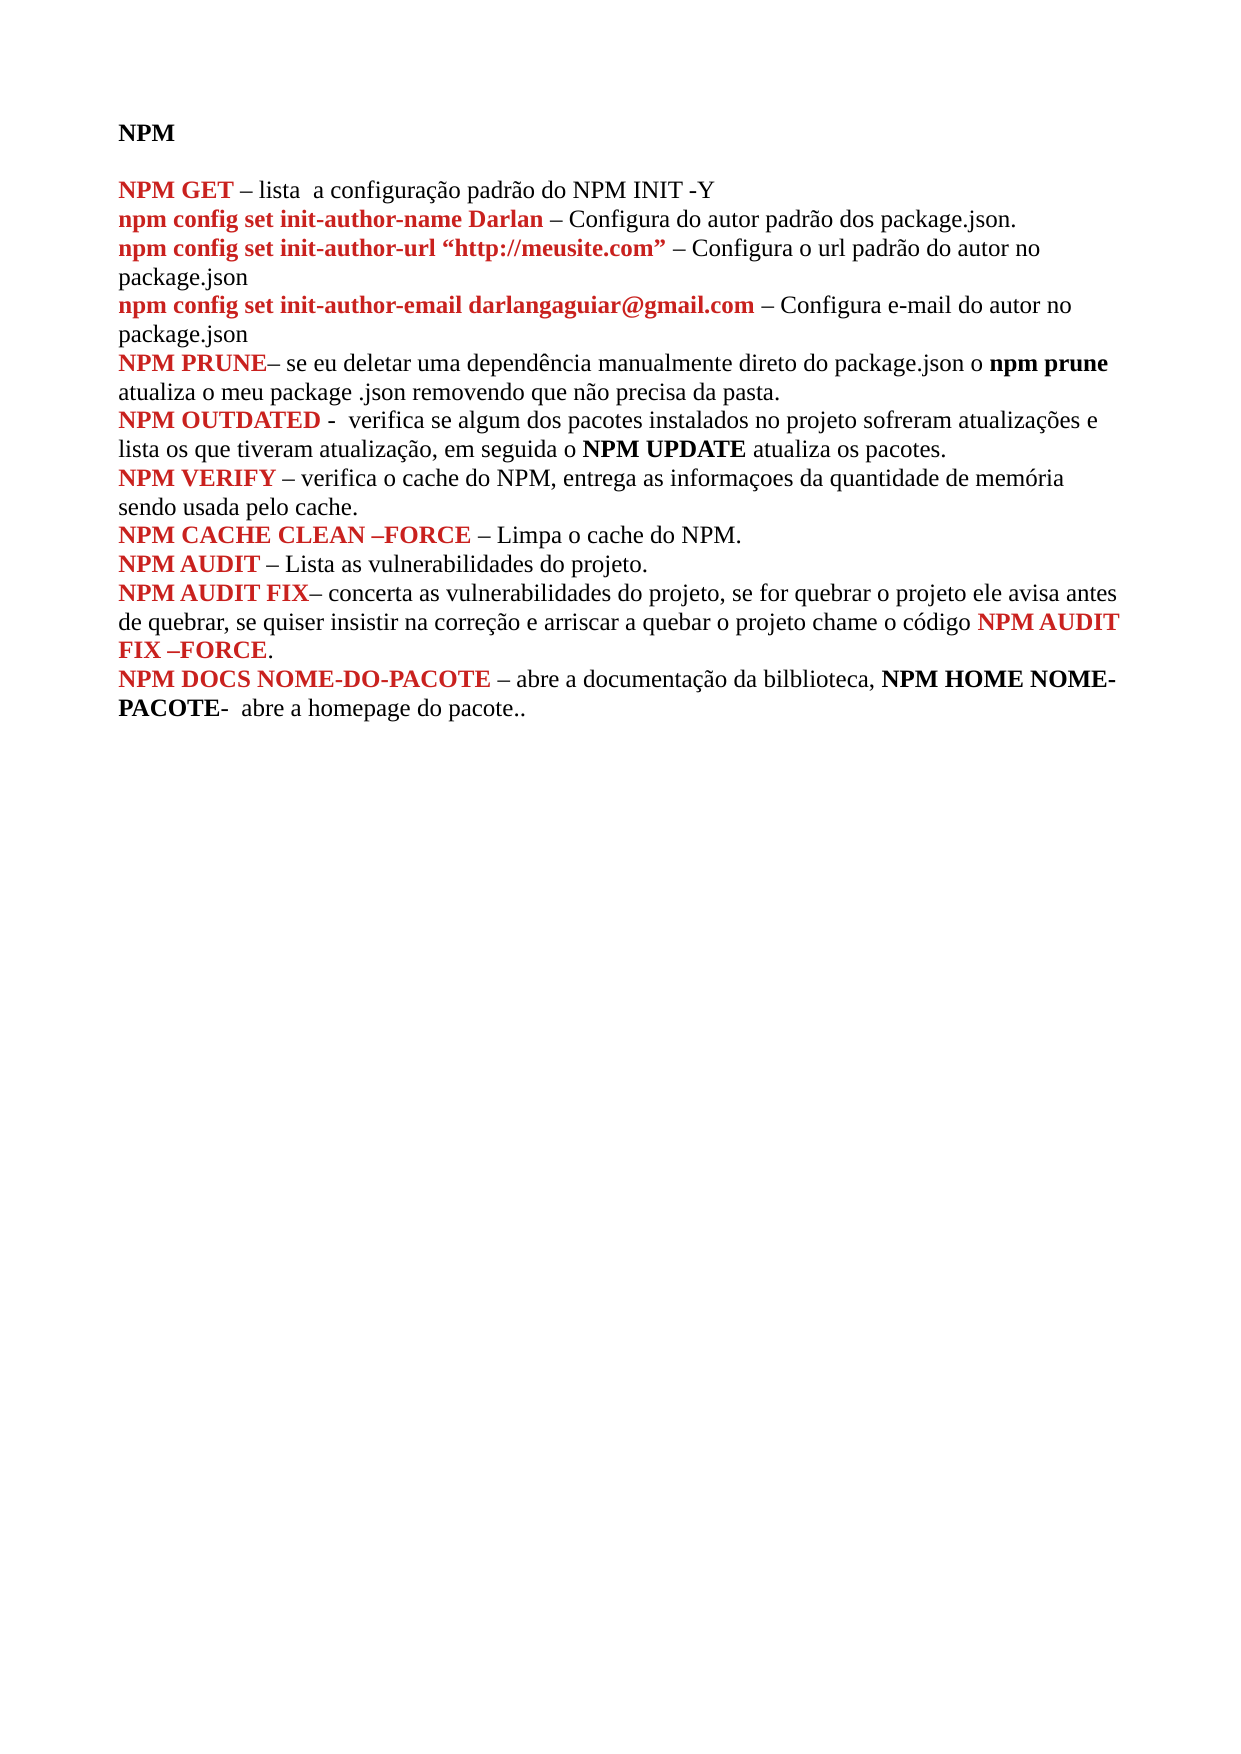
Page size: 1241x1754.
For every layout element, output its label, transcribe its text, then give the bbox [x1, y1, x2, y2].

text NPM DOCS NOME-DO-PACOTE – abre a documentação da bilblioteca, NPM HOME NOME-PACOTE- abre a homepage do pacote.. [118, 664, 1122, 722]
text npm config set init-author-url “http://meusite.com” – Configura o url padrão do autor no package.json [118, 233, 1122, 291]
text NPM AUDIT – Lista as vulnerabilidades do projeto. [118, 549, 1122, 578]
text NPM CACHE CLEAN –FORCE – Limpa o cache do NPM. [118, 521, 1122, 549]
text NPM VERIFY – verifica o cache do NPM, entrega as informaçoes da quantidade de memória sendo usada pelo cache. [118, 463, 1122, 521]
text NPM AUDIT FIX– concerta as vulnerabilidades do projeto, se for quebrar o projeto ele avisa antes de quebrar, se quiser insistir na correção e arriscar a quebar o projeto chame o código NPM AUDIT FIX –FORCE. [118, 578, 1122, 664]
text NPM GET – lista a configuração padrão do NPM INIT -Y [118, 176, 1122, 204]
text npm config set init-author-email darlangaguiar@gmail.com – Configura e-mail do autor no package.json [118, 291, 1122, 348]
text npm config set init-author-name Darlan – Configura do autor padrão dos package.json. [118, 204, 1122, 233]
text NPM [118, 118, 1122, 147]
text NPM OUTDATED - verifica se algum dos pacotes instalados no projeto sofreram atualizações e lista os que tiveram atualização, em seguida o NPM UPDATE atualiza os pacotes. [118, 406, 1122, 463]
text NPM PRUNE– se eu deletar uma dependência manualmente direto do package.json o npm prune atualiza o meu package .json removendo que não precisa da pasta. [118, 348, 1122, 406]
